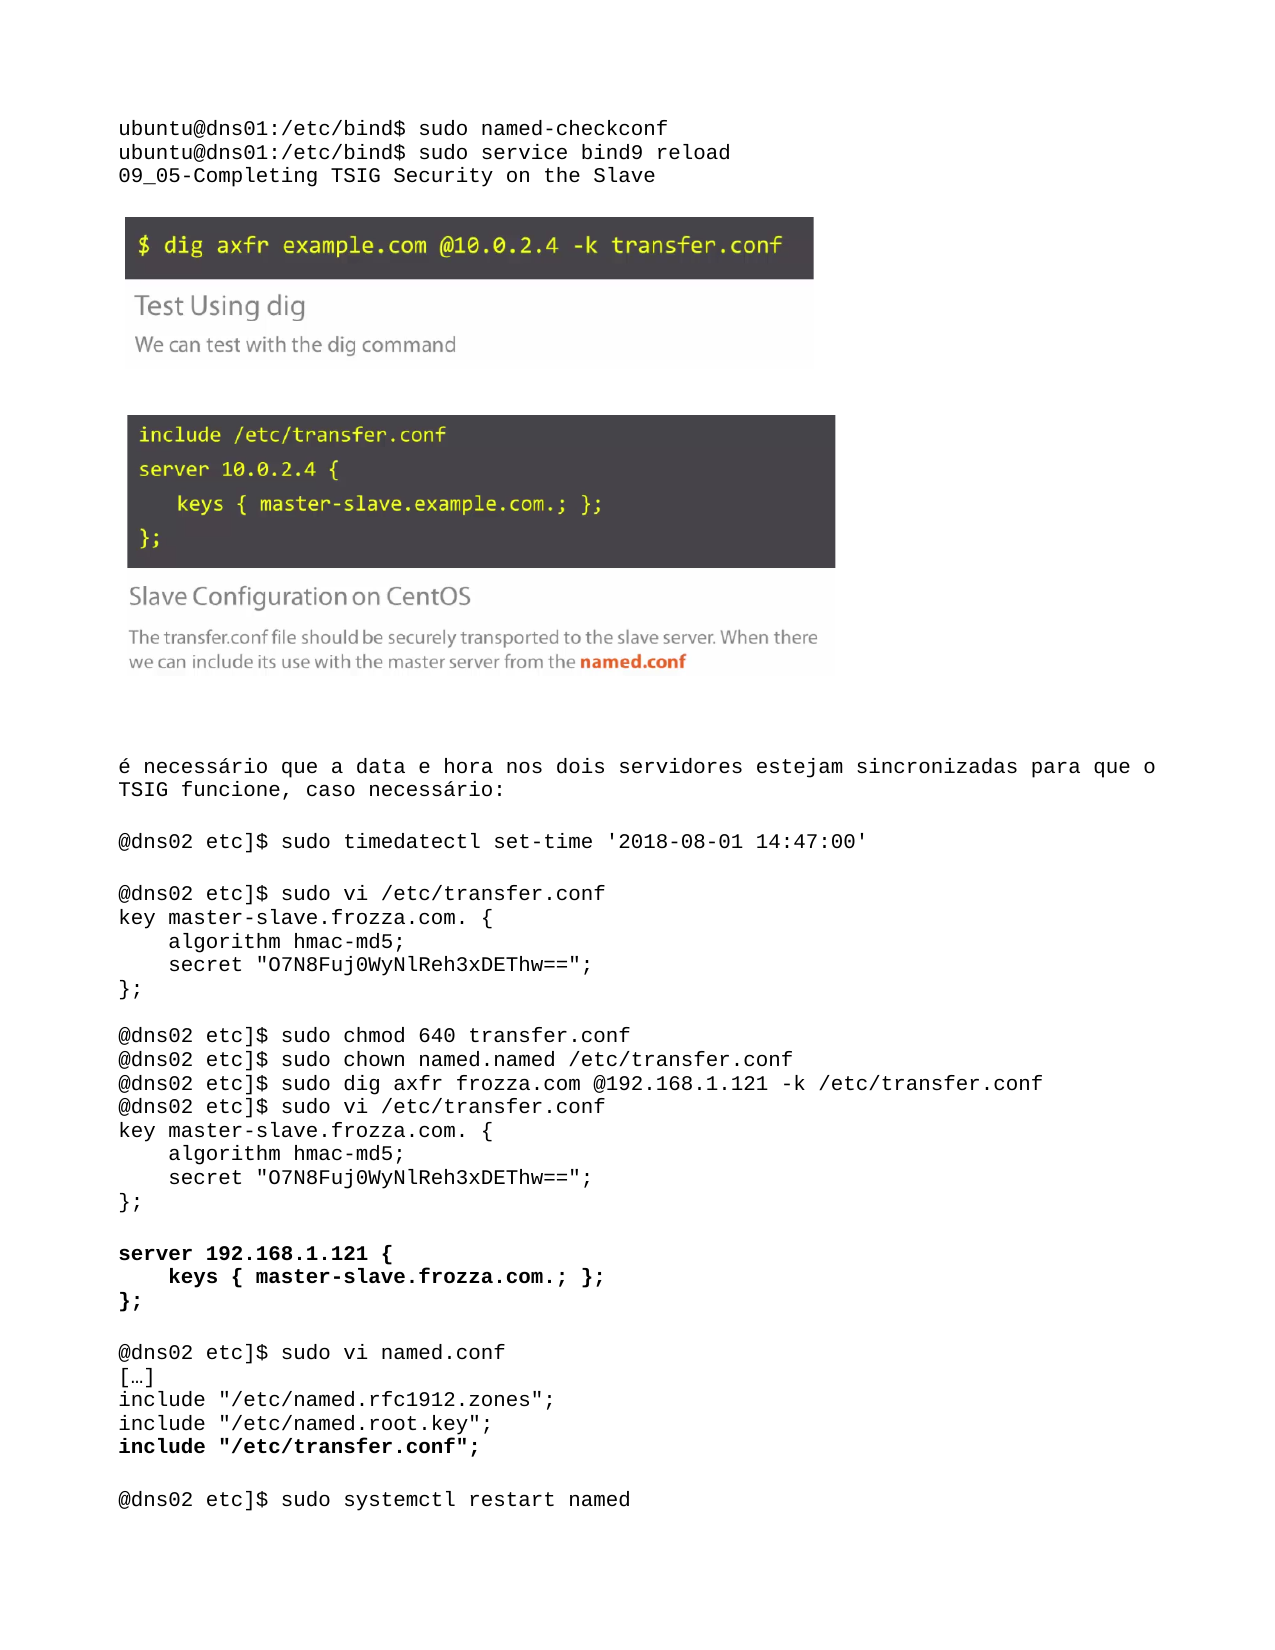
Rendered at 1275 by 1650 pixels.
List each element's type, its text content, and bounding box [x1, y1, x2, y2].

text @dns02 etc]$ sudo chown named.named /etc/transfer.conf [118, 1049, 1157, 1072]
text @dns02 etc]$ sudo chmod 640 transfer.conf [118, 1025, 1157, 1049]
text server 192.168.1.121 { [118, 1243, 1157, 1266]
text ubuntu@dns01:/etc/bind$ sudo named-checkconf [118, 118, 1157, 142]
text @dns02 etc]$ sudo systemctl restart named [118, 1488, 1157, 1512]
text key master-slave.frozza.com. { [118, 907, 1157, 931]
text include "/etc/named.rfc1912.zones"; [118, 1389, 1157, 1413]
text secret "O7N8Fuj0WyNlReh3xDEThw=="; [118, 954, 1157, 978]
text secret "O7N8Fuj0WyNlReh3xDEThw=="; [118, 1167, 1157, 1191]
picture [127, 415, 836, 676]
text }; [118, 978, 1157, 1002]
text @dns02 etc]$ sudo timedatectl set-time '2018-08-01 14:47:00' [118, 831, 1157, 855]
text algorithm hmac-md5; [118, 931, 1157, 954]
text algorithm hmac-md5; [118, 1143, 1157, 1167]
text @dns02 etc]$ sudo vi /etc/transfer.conf [118, 883, 1157, 907]
text }; [118, 1290, 1157, 1314]
text 09_05-Completing TSIG Security on the Slave [118, 165, 1157, 189]
text include "/etc/named.root.key"; [118, 1413, 1157, 1437]
text […] [118, 1366, 1157, 1389]
text keys { master-slave.frozza.com.; }; [118, 1266, 1157, 1290]
text @dns02 etc]$ sudo vi named.conf [118, 1342, 1157, 1366]
text }; [118, 1191, 1157, 1214]
text @dns02 etc]$ sudo dig axfr frozza.com @192.168.1.121 -k /etc/transfer.conf [118, 1072, 1157, 1096]
text é necessário que a data e hora nos dois servidores estejam sincronizadas para que o TSIG funcione, caso necessário: [118, 756, 1157, 803]
picture [125, 217, 814, 369]
text key master-slave.frozza.com. { [118, 1120, 1157, 1143]
text ubuntu@dns01:/etc/bind$ sudo service bind9 reload [118, 142, 1157, 165]
text @dns02 etc]$ sudo vi /etc/transfer.conf [118, 1096, 1157, 1120]
text include "/etc/transfer.conf"; [118, 1437, 1157, 1460]
